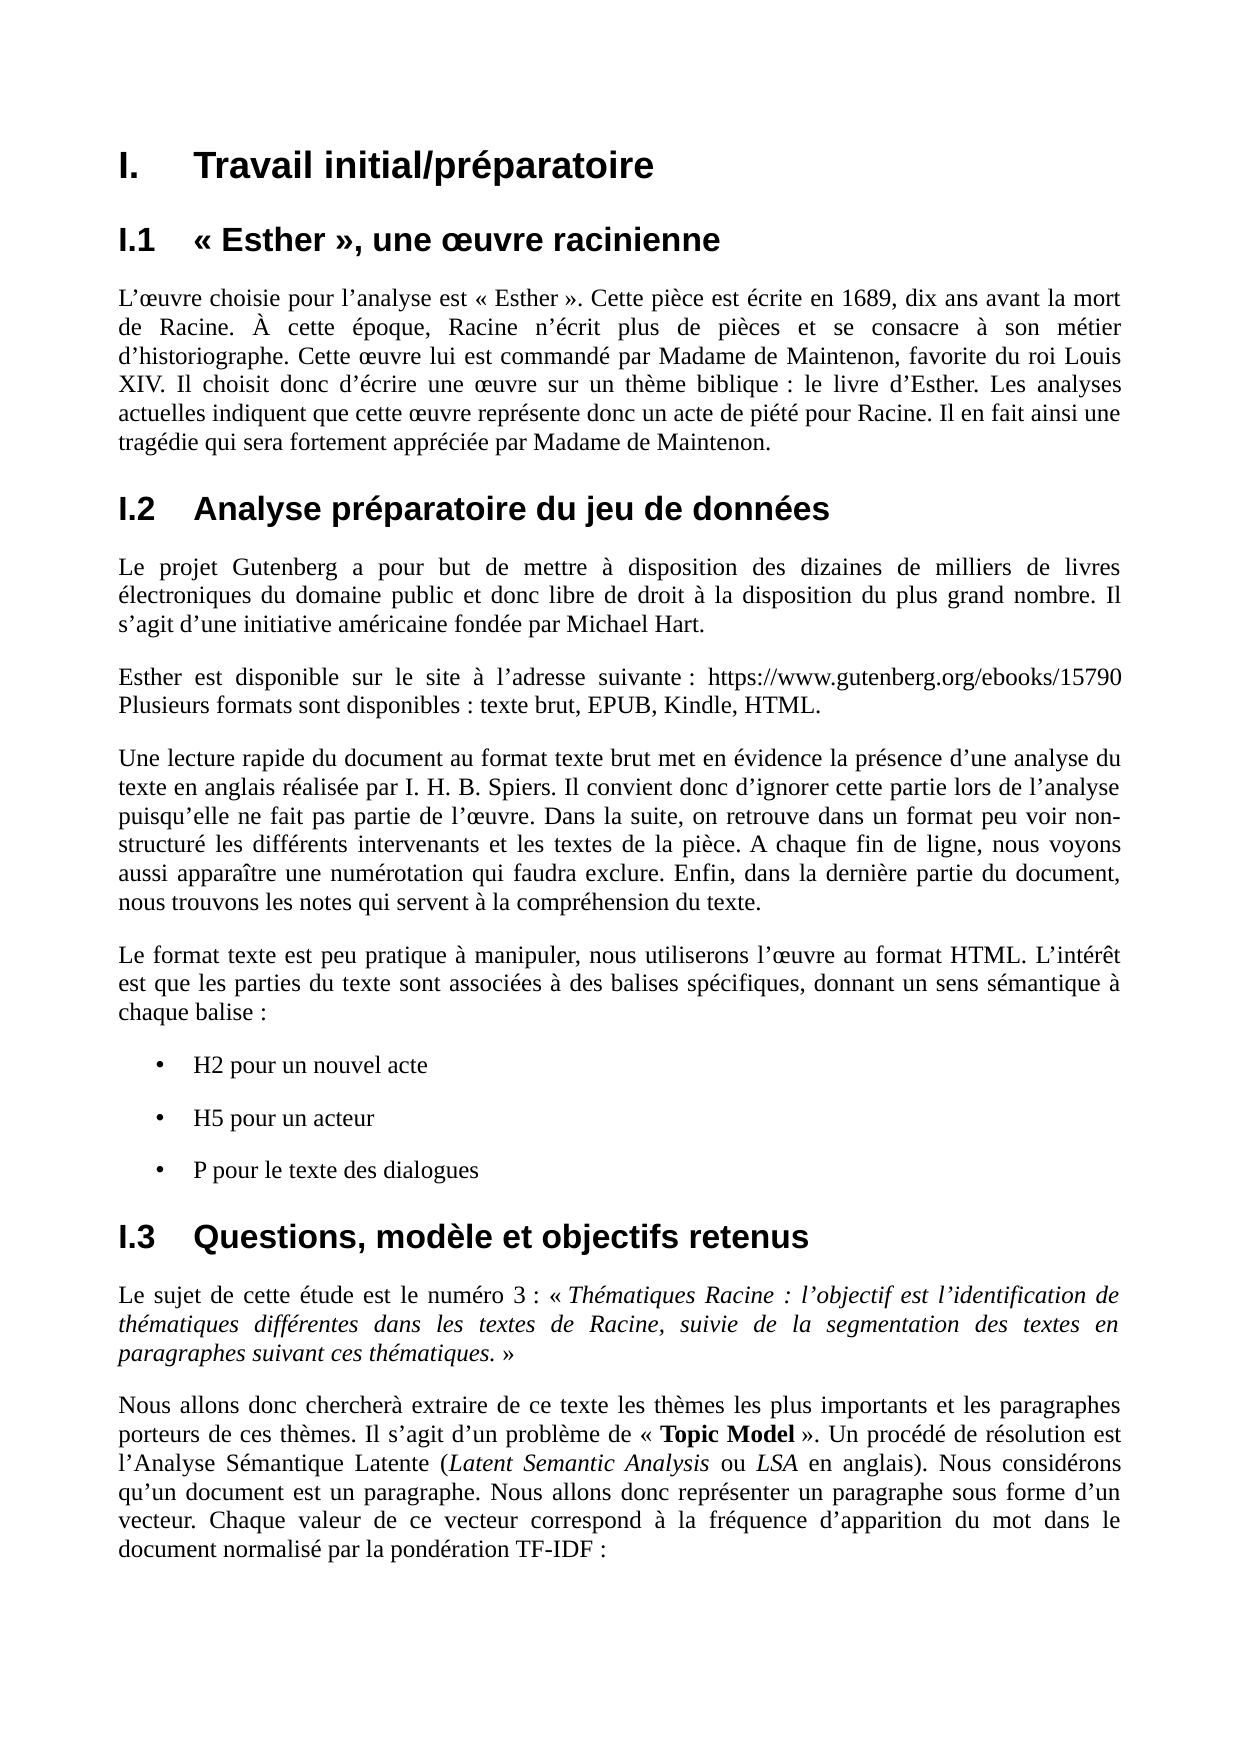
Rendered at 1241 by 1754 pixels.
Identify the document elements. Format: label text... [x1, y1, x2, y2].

subtitle « Esther », une œuvre racinienne [118, 220, 1122, 259]
list P pour le texte des dialogues [156, 1155, 1122, 1184]
text Nous allons donc chercherà extraire de ce texte les thèmes les plus importants et les paragraphes porteurs de ces thèmes. Il s’agit d’un problème de « Topic Model ». Un procédé de résolution est l’Analyse Sémantique Latente (Latent Semantic Analysis ou LSA en anglais). Nous considérons qu’un document est un paragraphe. Nous allons donc représenter un paragraphe sous forme d’un vecteur. Chaque valeur de ce vecteur correspond à la fréquence d’apparition du mot dans le document normalisé par la pondération TF-IDF : [118, 1390, 1122, 1563]
list H5 pour un acteur [156, 1103, 1122, 1131]
text L’œuvre choisie pour l’analyse est « Esther ». Cette pièce est écrite en 1689, dix ans avant la mort de Racine. À cette époque, Racine n’écrit plus de pièces et se consacre à son métier d’historiographe. Cette œuvre lui est commandé par Madame de Maintenon, favorite du roi Louis XIV. Il choisit donc d’écrire une œuvre sur un thème biblique : le livre d’Esther. Les analyses actuelles indiquent que cette œuvre représente donc un acte de piété pour Racine. Il en fait ainsi une tragédie qui sera fortement appréciée par Madame de Maintenon. [118, 283, 1122, 456]
text Le format texte est peu pratique à manipuler, nous utiliserons l’œuvre au format HTML. L’intérêt est que les parties du texte sont associées à des balises spécifiques, donnant un sens sémantique à chaque balise : [118, 940, 1122, 1026]
subtitle Travail initial/préparatoire [118, 143, 1122, 187]
subtitle Analyse préparatoire du jeu de données [118, 488, 1122, 527]
list H2 pour un nouvel acte [156, 1050, 1122, 1079]
text Le sujet de cette étude est le numéro 3 : « Thématiques Racine : l’objectif est l’identification de thématiques différentes dans les textes de Racine, suivie de la segmentation des textes en paragraphes suivant ces thématiques. » [118, 1280, 1122, 1366]
text Une lecture rapide du document au format texte brut met en évidence la présence d’une analyse du texte en anglais réalisée par I. H. B. Spiers. Il convient donc d’ignorer cette partie lors de l’analyse puisqu’elle ne fait pas partie de l’œuvre. Dans la suite, on retrouve dans un format peu voir non-structuré les différents intervenants et les textes de la pièce. A chaque fin de ligne, nous voyons aussi apparaître une numérotation qui faudra exclure. Enfin, dans la dernière partie du document, nous trouvons les notes qui servent à la compréhension du texte. [118, 743, 1122, 916]
text Le projet Gutenberg a pour but de mettre à disposition des dizaines de milliers de livres électroniques du domaine public et donc libre de droit à la disposition du plus grand nombre. Il s’agit d’une initiative américaine fondée par Michael Hart. [118, 552, 1122, 638]
subtitle Questions, modèle et objectifs retenus [118, 1217, 1122, 1256]
text Esther est disponible sur le site à l’adresse suivante : https://www.gutenberg.org/ebooks/15790 Plusieurs formats sont disponibles : texte brut, EPUB, Kindle, HTML. [118, 662, 1122, 719]
